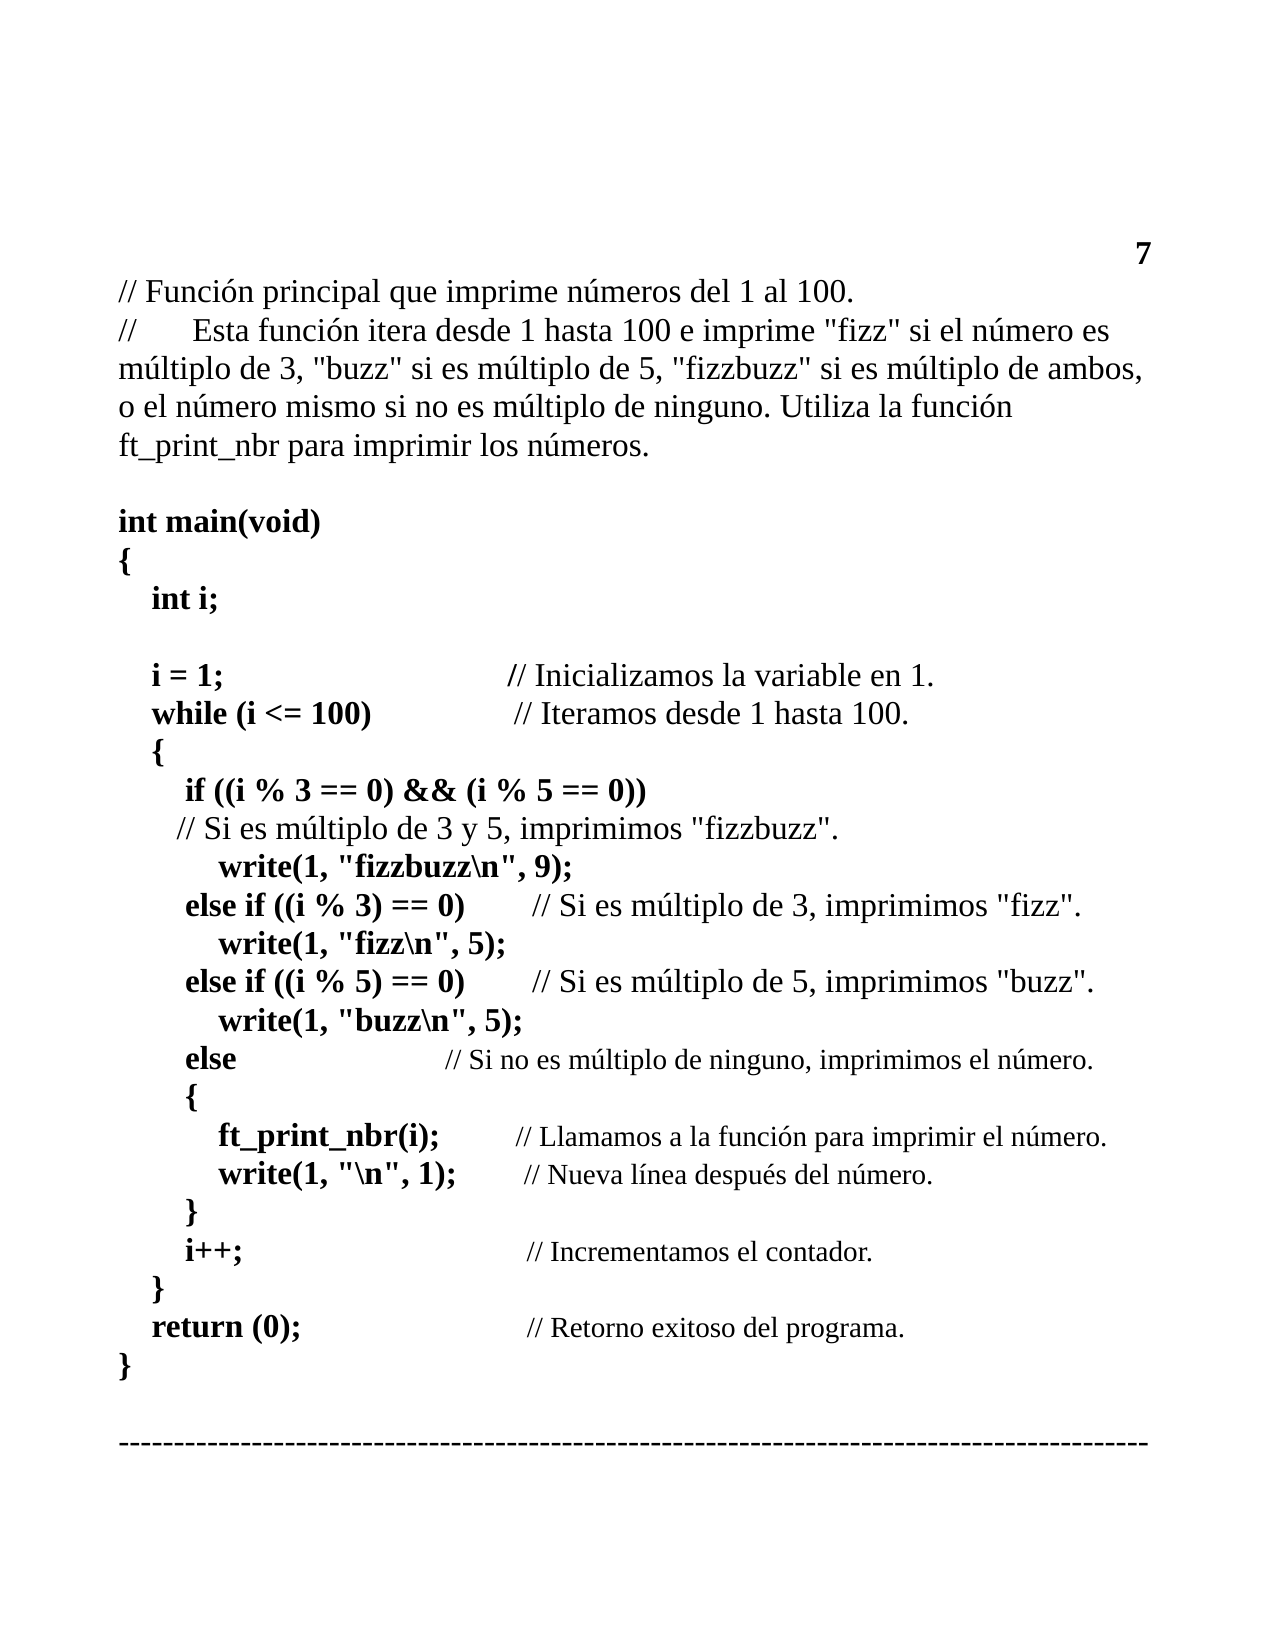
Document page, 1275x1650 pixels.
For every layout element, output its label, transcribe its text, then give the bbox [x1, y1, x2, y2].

text } [118, 1345, 1157, 1383]
text { [118, 731, 1157, 770]
text else // Si no es múltiplo de ninguno, imprimimos el número. [118, 1038, 1157, 1076]
text write(1, "fizz\n", 5); [118, 923, 1157, 961]
text write(1, "buzz\n", 5); [118, 1000, 1157, 1038]
text return (0); // Retorno exitoso del programa. [118, 1306, 1157, 1345]
text --------------------------------------------------------------------------------------------- [118, 1421, 1157, 1460]
text // Si es múltiplo de 3 y 5, imprimimos "fizzbuzz". [118, 808, 1157, 846]
text { [118, 1076, 1157, 1115]
text ft_print_nbr(i); // Llamamos a la función para imprimir el número. [118, 1115, 1157, 1153]
text write(1, "fizzbuzz\n", 9); [118, 846, 1157, 885]
text int i; [118, 578, 1157, 616]
text } [118, 1191, 1157, 1230]
text else if ((i % 3) == 0) // Si es múltiplo de 3, imprimimos "fizz". [118, 885, 1157, 923]
text { [118, 540, 1157, 578]
text i++; // Incrementamos el contador. [118, 1230, 1157, 1268]
text // Esta función itera desde 1 hasta 100 e imprime "fizz" si el número es múltiplo de 3, "buzz" si es múltiplo de 5, "fizzbuzz" si es múltiplo de ambos, o el número mismo si no es múltiplo de ninguno. Utiliza la función ft_print_nbr para imprimir los números. [118, 310, 1157, 463]
text 7 [118, 233, 1157, 271]
text } [118, 1268, 1157, 1306]
text if ((i % 3 == 0) && (i % 5 == 0)) [118, 770, 1157, 808]
text i = 1; // Inicializamos la variable en 1. [118, 655, 1157, 693]
text while (i <= 100) // Iteramos desde 1 hasta 100. [118, 693, 1157, 731]
text int main(void) [118, 501, 1157, 540]
text // Función principal que imprime números del 1 al 100. [118, 271, 1157, 310]
text else if ((i % 5) == 0) // Si es múltiplo de 5, imprimimos "buzz". [118, 961, 1157, 1000]
text write(1, "\n", 1); // Nueva línea después del número. [118, 1153, 1157, 1191]
